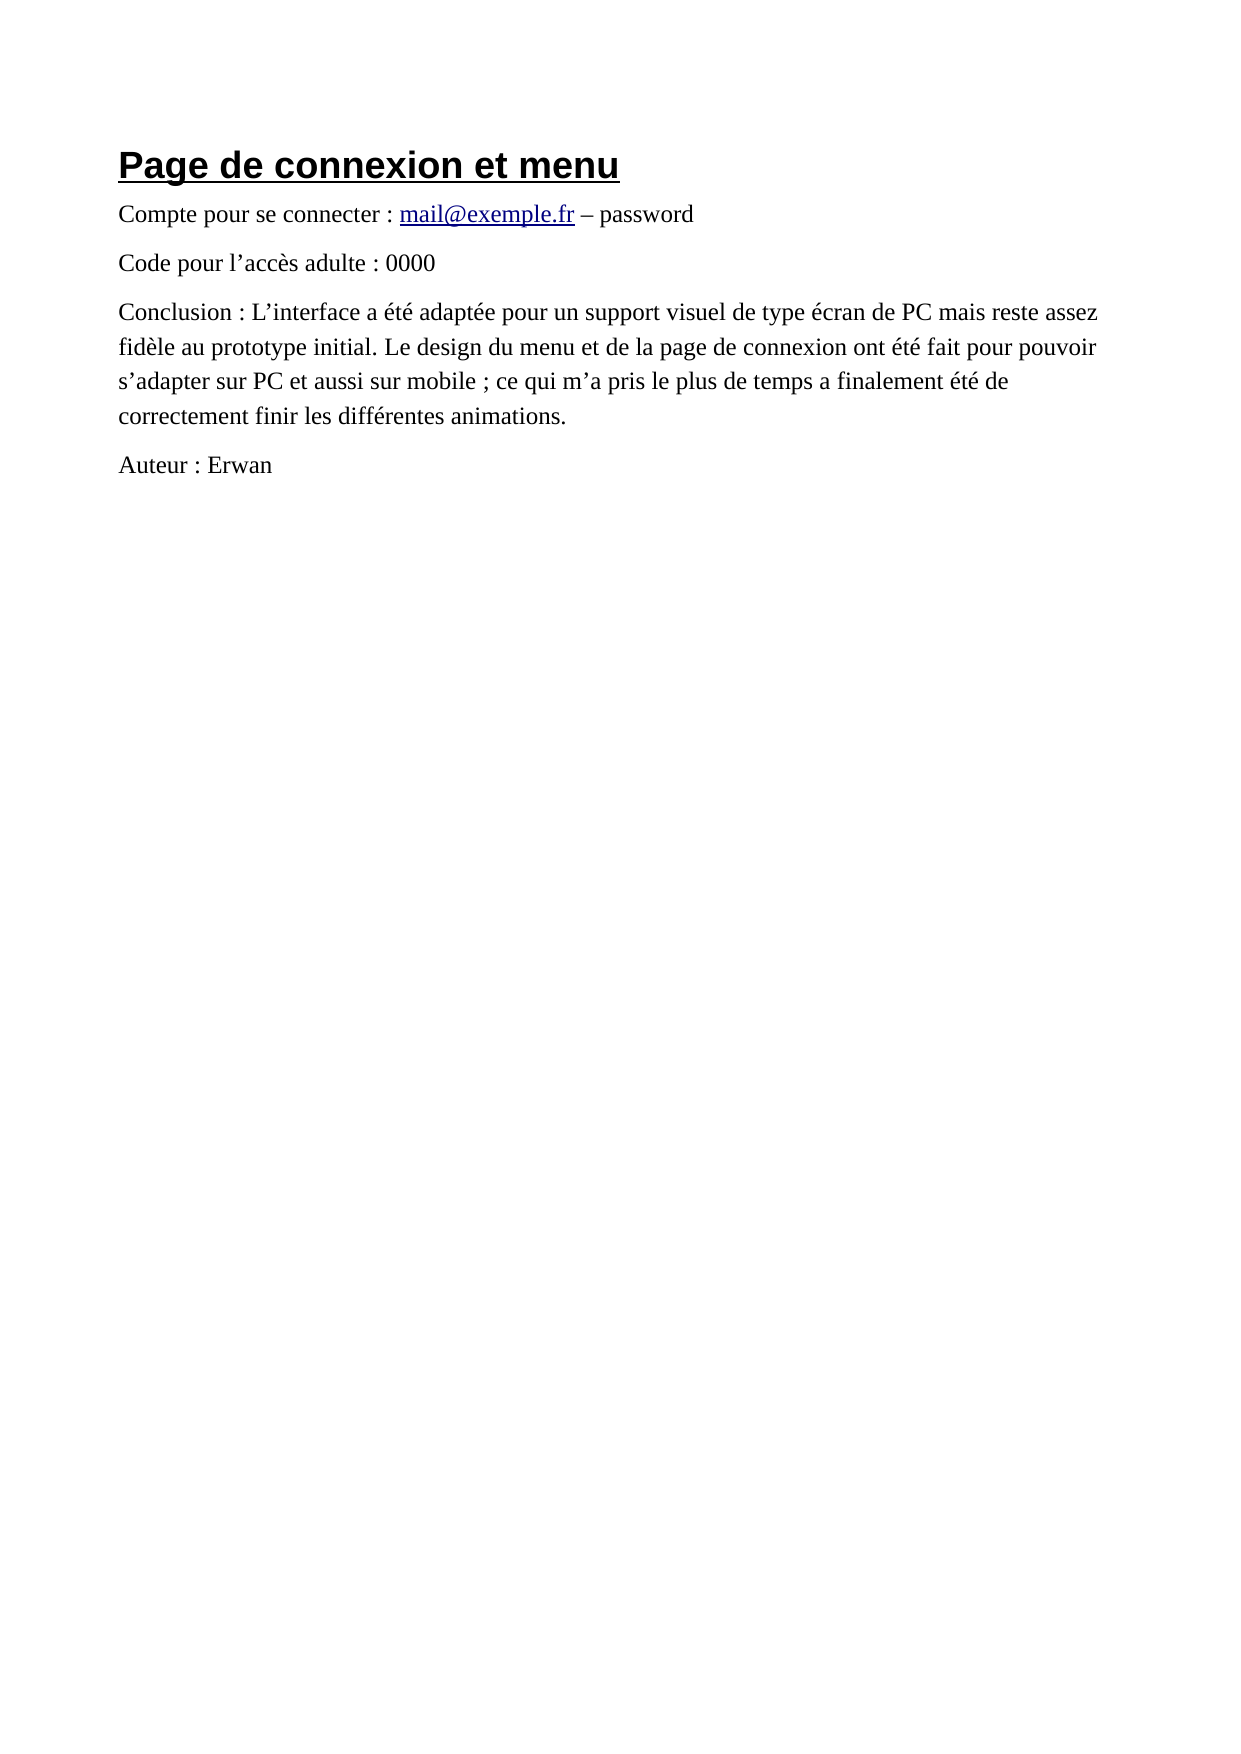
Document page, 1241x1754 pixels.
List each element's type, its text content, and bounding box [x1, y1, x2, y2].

text Code pour l’accès adulte : 0000 [118, 248, 1122, 277]
subtitle Page de connexion et menu [118, 143, 1122, 187]
text Compte pour se connecter : mail@exemple.fr – password [118, 199, 1122, 228]
text Conclusion : L’interface a été adaptée pour un support visuel de type écran de PC mais reste assez fidèle au prototype initial. Le design du menu et de la page de connexion ont été fait pour pouvoir s’adapter sur PC et aussi sur mobile ; ce qui m’a pris le plus de temps a finalement été de correctement finir les différentes animations. [118, 297, 1122, 429]
text Auteur : Erwan [118, 450, 1122, 479]
